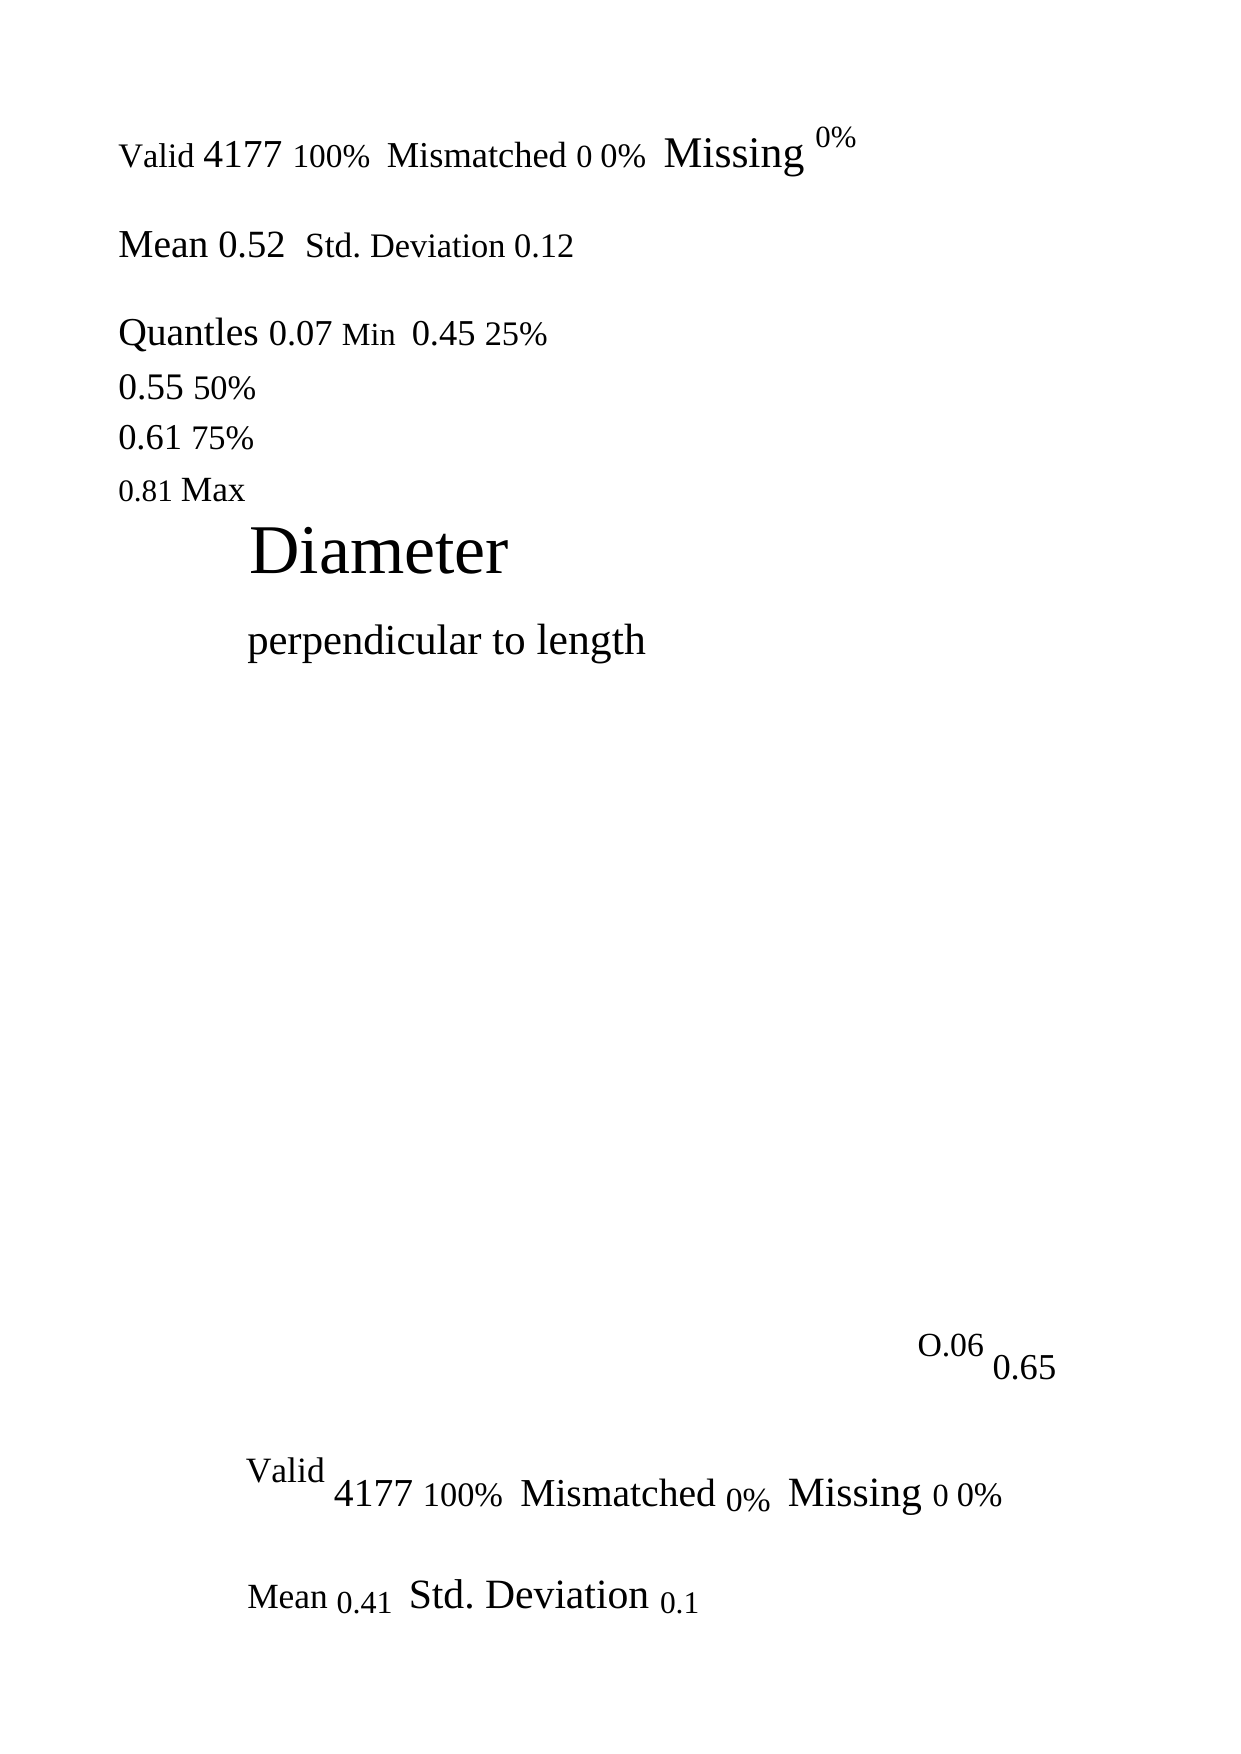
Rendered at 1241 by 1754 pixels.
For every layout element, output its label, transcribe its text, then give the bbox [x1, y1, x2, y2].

text 0.55 50% [118, 372, 1122, 406]
text O.06 0.65 [118, 1325, 1074, 1392]
text Mean 0.52 Std. Deviation 0.12 [118, 220, 1122, 266]
text 0.61 75% [118, 422, 1122, 456]
text Valid 4177 100% Mismatched 0% Missing 0 0% [246, 1449, 1072, 1520]
text Valid 4177 100% Mismatched 0 0% Missing 0% [118, 118, 1122, 179]
text Diameter [249, 508, 1122, 588]
text perpendicular to length [247, 614, 1122, 664]
text 0.81 Max [118, 476, 1122, 508]
text Mean 0.41 Std. Deviation 0.1 [247, 1557, 918, 1620]
text Quantles 0.07 Min 0.45 25% [118, 308, 1122, 354]
